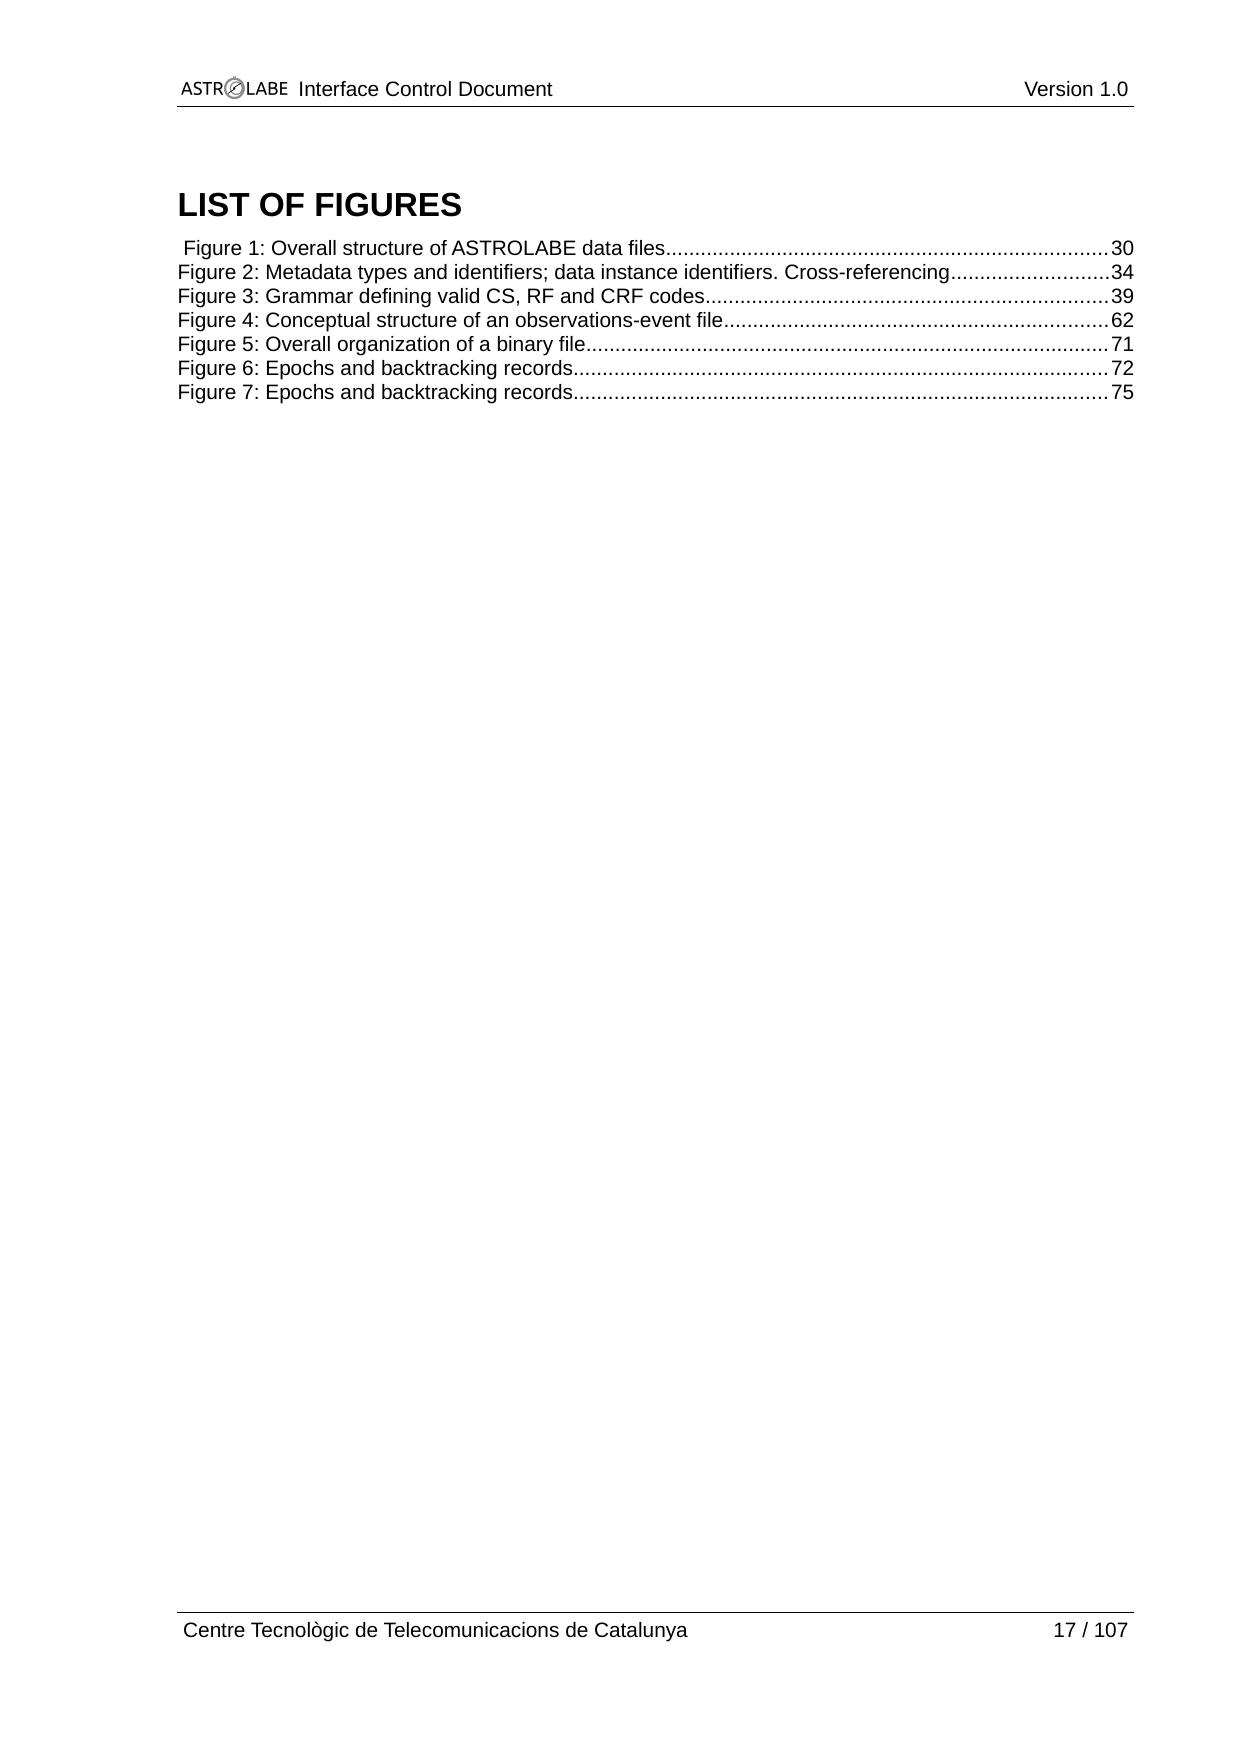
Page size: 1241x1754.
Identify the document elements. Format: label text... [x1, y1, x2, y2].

text Figure 1: Overall structure of ASTROLABE data files 30 [177, 236, 1134, 260]
text Figure 2: Metadata types and identifiers; data instance identifiers. Cross-referencing 34 [177, 260, 1134, 284]
text Figure 7: Epochs and backtracking records 75 [177, 379, 1134, 403]
picture [181, 76, 288, 99]
text Figure 6: Epochs and backtracking records 72 [177, 356, 1134, 379]
text Figure 5: Overall organization of a binary file 71 [177, 332, 1134, 356]
text Figure 3: Grammar defining valid CS, RF and CRF codes 39 [177, 284, 1134, 308]
subtitle LIST OF FIGURES [177, 185, 1134, 223]
text Figure 4: Conceptual structure of an observations-event file 62 [177, 308, 1134, 332]
